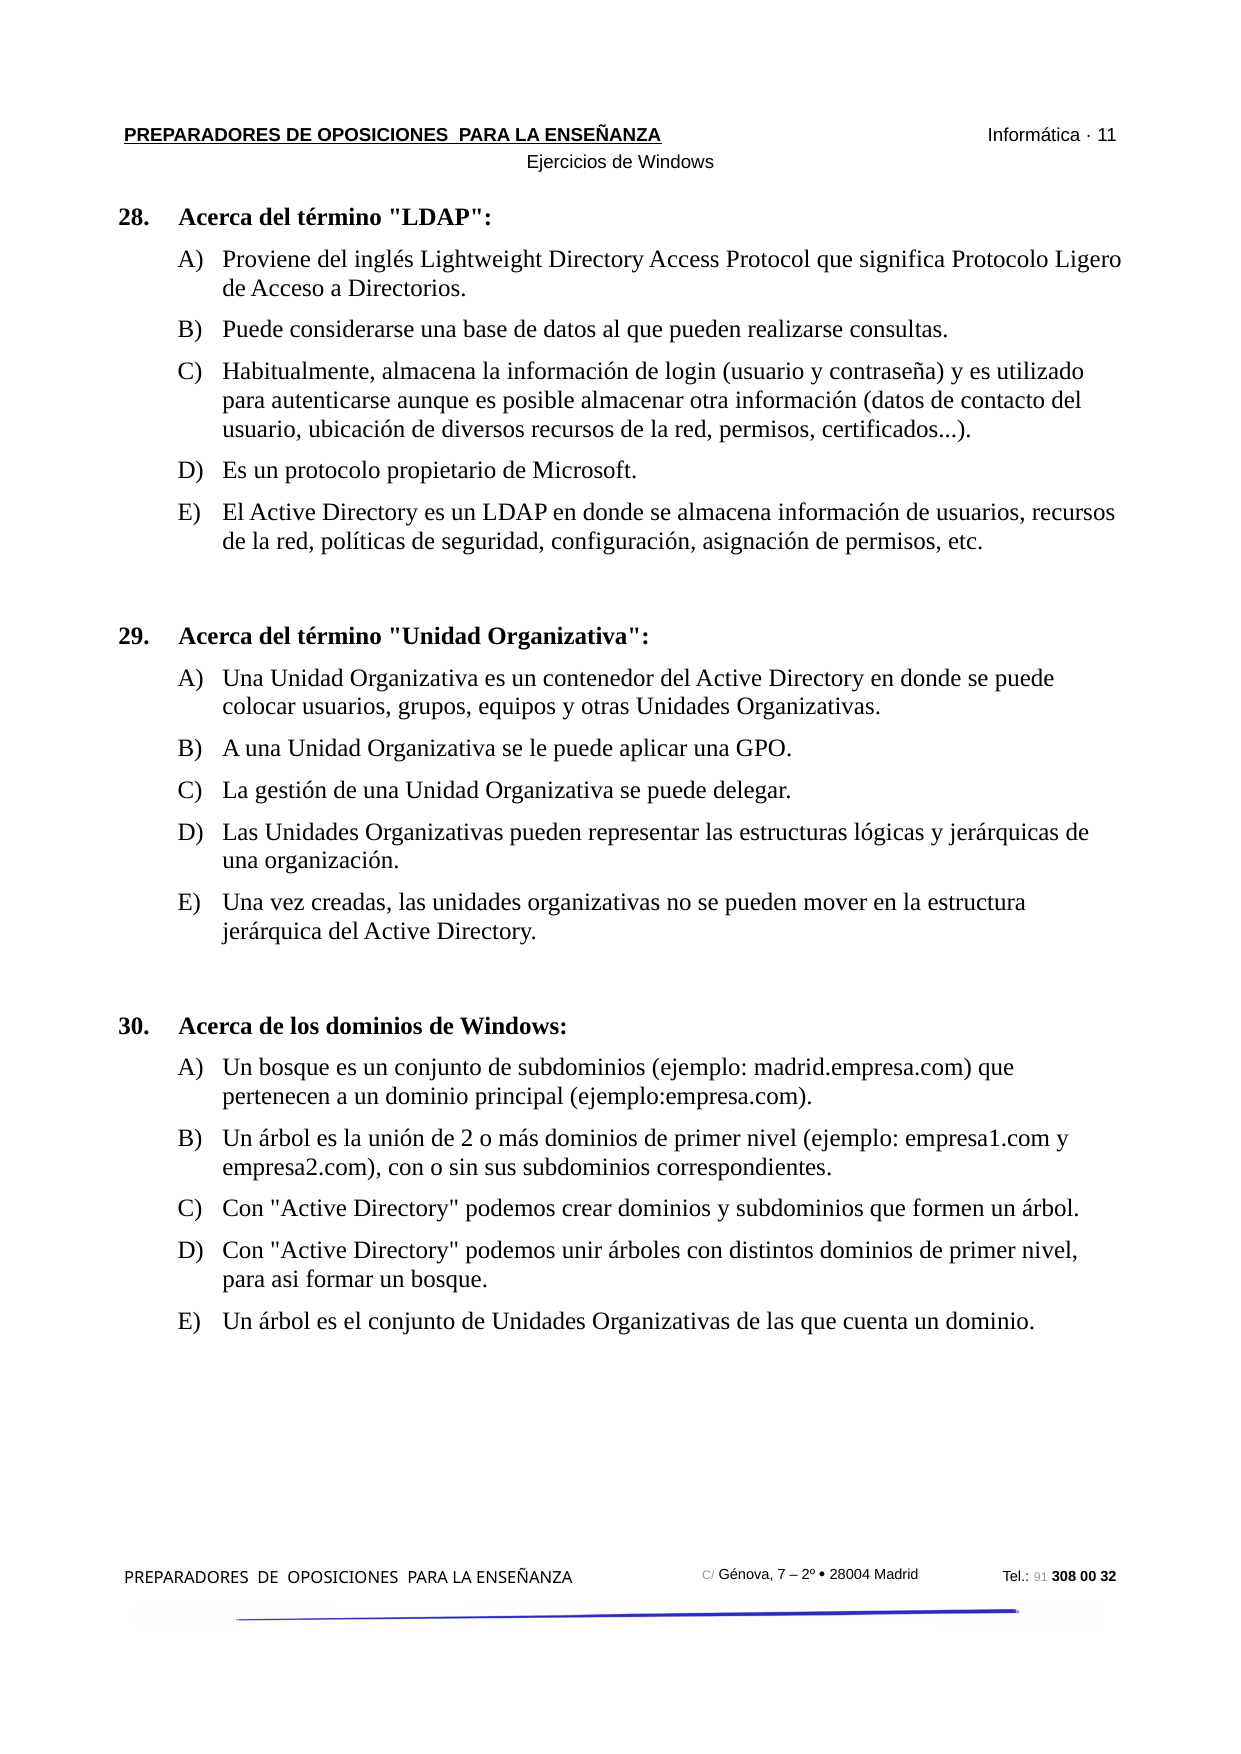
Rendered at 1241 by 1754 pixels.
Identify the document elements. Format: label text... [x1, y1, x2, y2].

subtitle Puede considerarse una base de datos al que pueden realizarse consultas. [177, 314, 1122, 343]
subtitle Las Unidades Organizativas pueden representar las estructuras lógicas y jerárquicas de una organización. [177, 817, 1122, 874]
subtitle Un bosque es un conjunto de subdominios (ejemplo: madrid.empresa.com) que pertenecen a un dominio principal (ejemplo:empresa.com). [177, 1052, 1122, 1110]
picture [134, 1602, 1103, 1627]
subtitle Un árbol es el conjunto de Unidades Organizativas de las que cuenta un dominio. [177, 1306, 1122, 1334]
subtitle Una vez creadas, las unidades organizativas no se pueden mover en la estructura jerárquica del Active Directory. [177, 887, 1122, 945]
subtitle Proviene del inglés Lightweight Directory Access Protocol que significa Protocolo Ligero de Acceso a Directorios. [177, 244, 1122, 301]
subtitle Es un protocolo propietario de Microsoft. [177, 456, 1122, 484]
subtitle Un árbol es la unión de 2 o más dominios de primer nivel (ejemplo: empresa1.com y empresa2.com), con o sin sus subdominios correspondientes. [177, 1123, 1122, 1181]
subtitle Acerca de los dominios de Windows: [118, 1011, 1122, 1039]
subtitle Acerca del término "LDAP": [118, 202, 1122, 231]
subtitle A una Unidad Organizativa se le puede aplicar una GPO. [177, 733, 1122, 762]
subtitle El Active Directory es un LDAP en donde se almacena información de usuarios, recursos de la red, políticas de seguridad, configuración, asignación de permisos, etc. [177, 497, 1122, 555]
subtitle La gestión de una Unidad Organizativa se puede delegar. [177, 775, 1122, 804]
subtitle Con "Active Directory" podemos unir árboles con distintos dominios de primer nivel, para asi formar un bosque. [177, 1235, 1122, 1293]
subtitle Una Unidad Organizativa es un contenedor del Active Directory en donde se puede colocar usuarios, grupos, equipos y otras Unidades Organizativas. [177, 663, 1122, 720]
subtitle Acerca del término "Unidad Organizativa": [118, 621, 1122, 649]
subtitle Con "Active Directory" podemos crear dominios y subdominios que formen un árbol. [177, 1193, 1122, 1222]
subtitle Habitualmente, almacena la información de login (usuario y contraseña) y es utilizado para autenticarse aunque es posible almacenar otra información (datos de contacto del usuario, ubicación de diversos recursos de la red, permisos, certificados...). [177, 356, 1122, 442]
